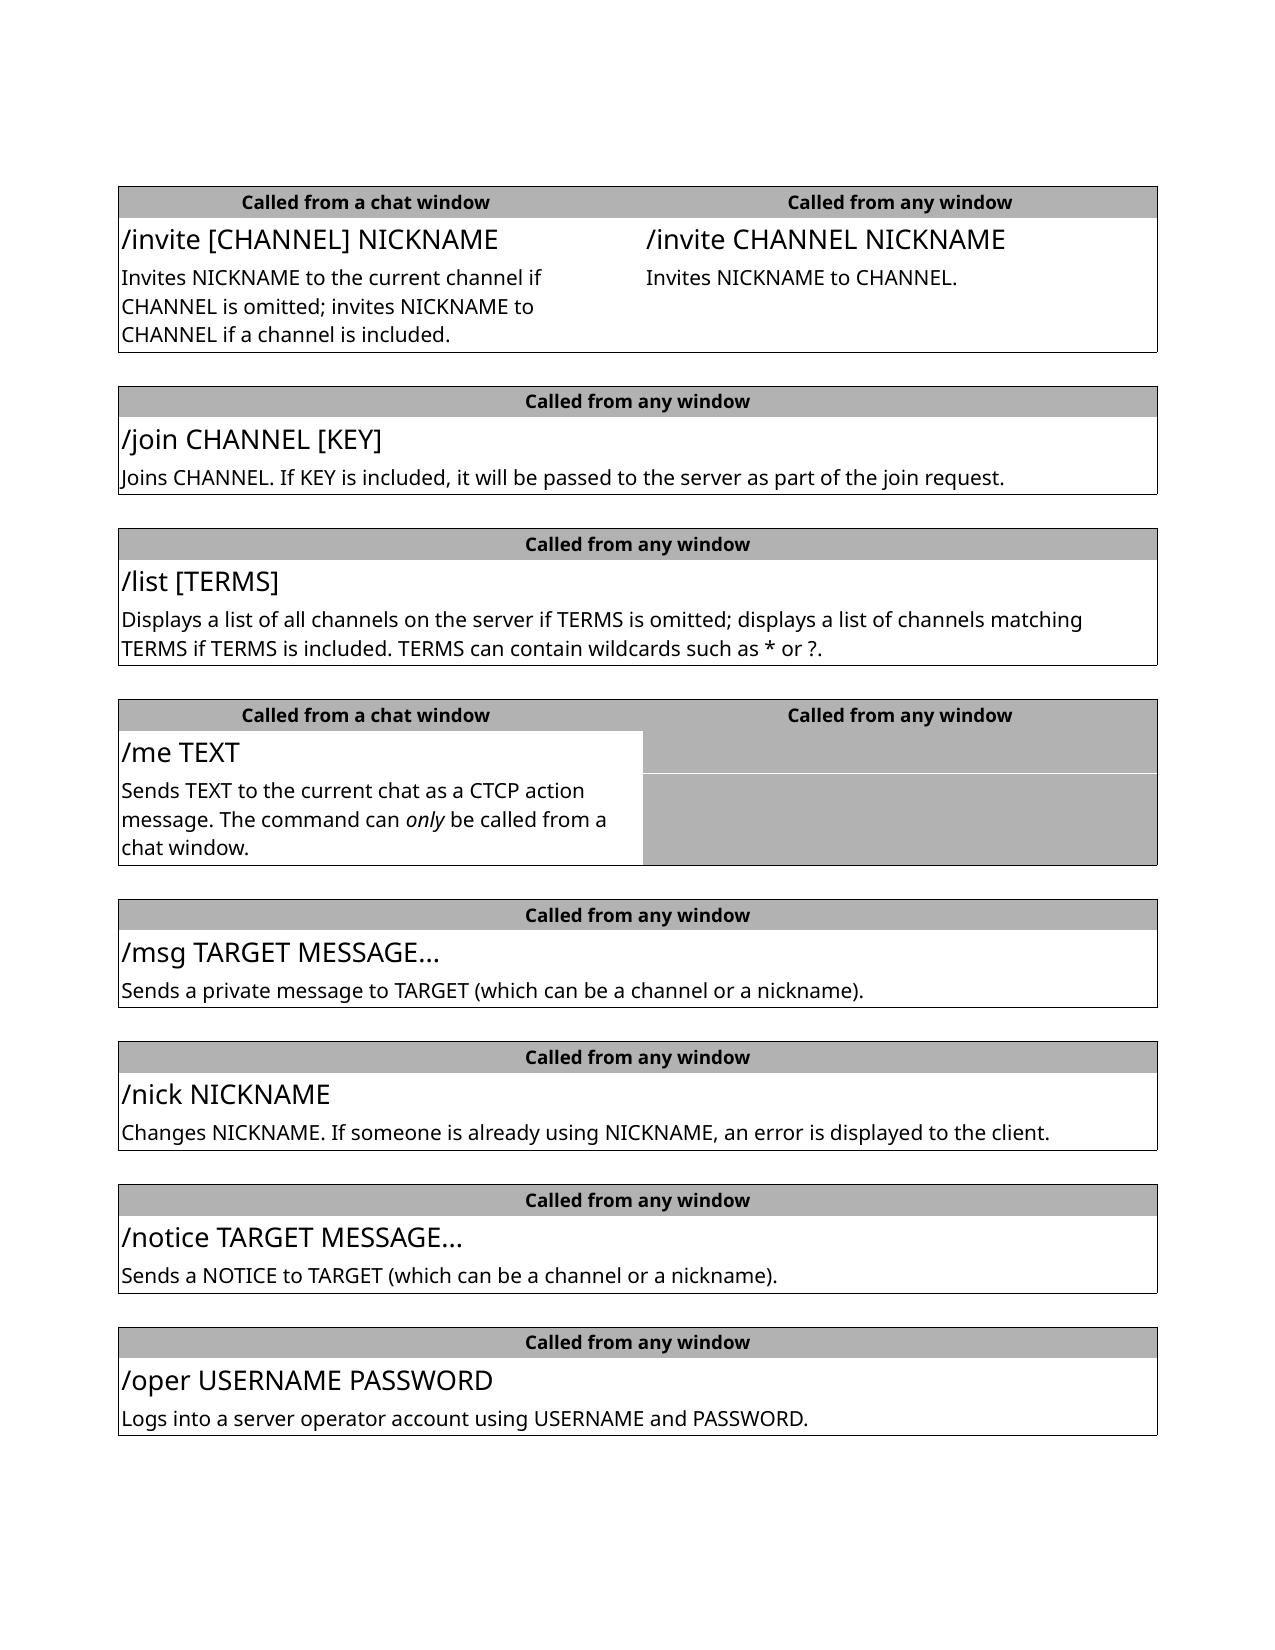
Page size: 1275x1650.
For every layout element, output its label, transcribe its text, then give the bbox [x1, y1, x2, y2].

table_cell Changes NICKNAME. If someone is already using NICKNAME, an error is displayed to the client. [119, 1116, 1157, 1150]
table_cell Joins CHANNEL. If KEY is included, it will be passed to the server as part of the join request. [119, 460, 1157, 494]
table_cell Invites NICKNAME to the current channel if CHANNEL is omitted; invites NICKNAME to CHANNEL if a channel is included. [119, 260, 613, 352]
table_header Called from any window [643, 187, 1157, 218]
table_cell Invites NICKNAME to CHANNEL. [643, 260, 1157, 352]
table_cell /notice TARGET MESSAGE... [119, 1216, 1157, 1258]
table_header Called from any window [119, 387, 1157, 417]
table_cell [613, 731, 643, 773]
table_header Called from any window [119, 1042, 1157, 1073]
table_cell Sends a NOTICE to TARGET (which can be a channel or a nickname). [119, 1258, 1157, 1292]
table_cell /list [TERMS] [119, 560, 1157, 602]
table_cell Sends TEXT to the current chat as a CTCP action message. The command can only be called from a chat window. [119, 774, 613, 865]
table_cell Sends a private message to TARGET (which can be a channel or a nickname). [119, 973, 1157, 1007]
table_cell [613, 774, 643, 865]
table_cell /invite CHANNEL NICKNAME [643, 218, 1157, 260]
table_cell /invite [CHANNEL] NICKNAME [119, 218, 613, 260]
table_cell [643, 774, 1157, 865]
table_header Called from any window [119, 1185, 1157, 1216]
table_header Called from a chat window [119, 700, 613, 731]
table_header [613, 700, 643, 731]
table_header Called from any window [119, 1328, 1157, 1358]
table_cell Displays a list of all channels on the server if TERMS is omitted; displays a list of channels matching TERMS if TERMS is included. TERMS can contain wildcards such as * or ?. [119, 603, 1157, 665]
table_cell Logs into a server operator account using USERNAME and PASSWORD. [119, 1401, 1157, 1435]
table_header Called from a chat window [119, 187, 613, 218]
table_cell [613, 260, 643, 352]
table_cell [643, 731, 1157, 773]
table_header Called from any window [119, 900, 1157, 930]
table_cell [613, 218, 643, 260]
table_header Called from any window [643, 700, 1157, 731]
table_cell /join CHANNEL [KEY] [119, 417, 1157, 460]
table_header [613, 187, 643, 218]
table_cell /oper USERNAME PASSWORD [119, 1358, 1157, 1401]
table_cell /msg TARGET MESSAGE... [119, 930, 1157, 973]
table_cell /me TEXT [119, 731, 613, 773]
table_header Called from any window [119, 529, 1157, 560]
table_cell /nick NICKNAME [119, 1073, 1157, 1116]
